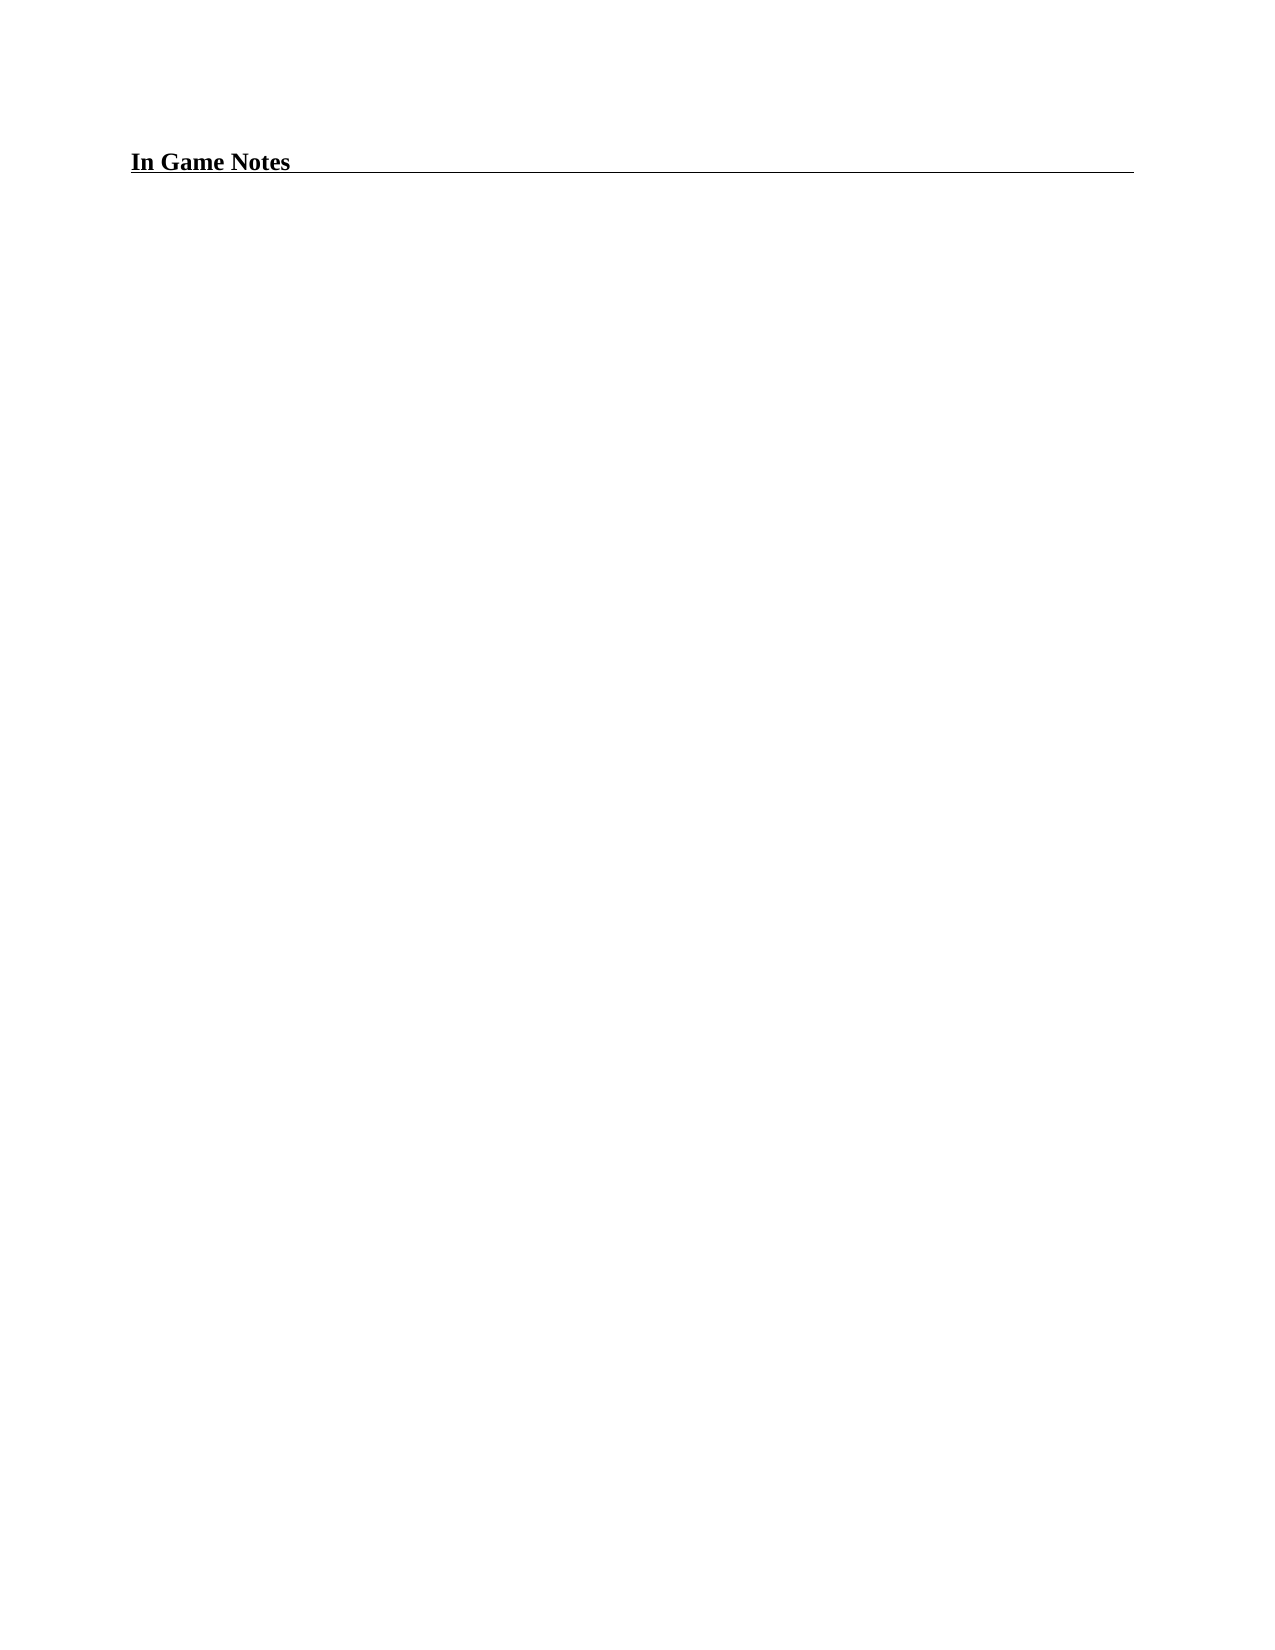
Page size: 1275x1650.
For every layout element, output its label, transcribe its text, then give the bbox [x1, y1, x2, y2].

text In Game Notes [118, 147, 1157, 176]
